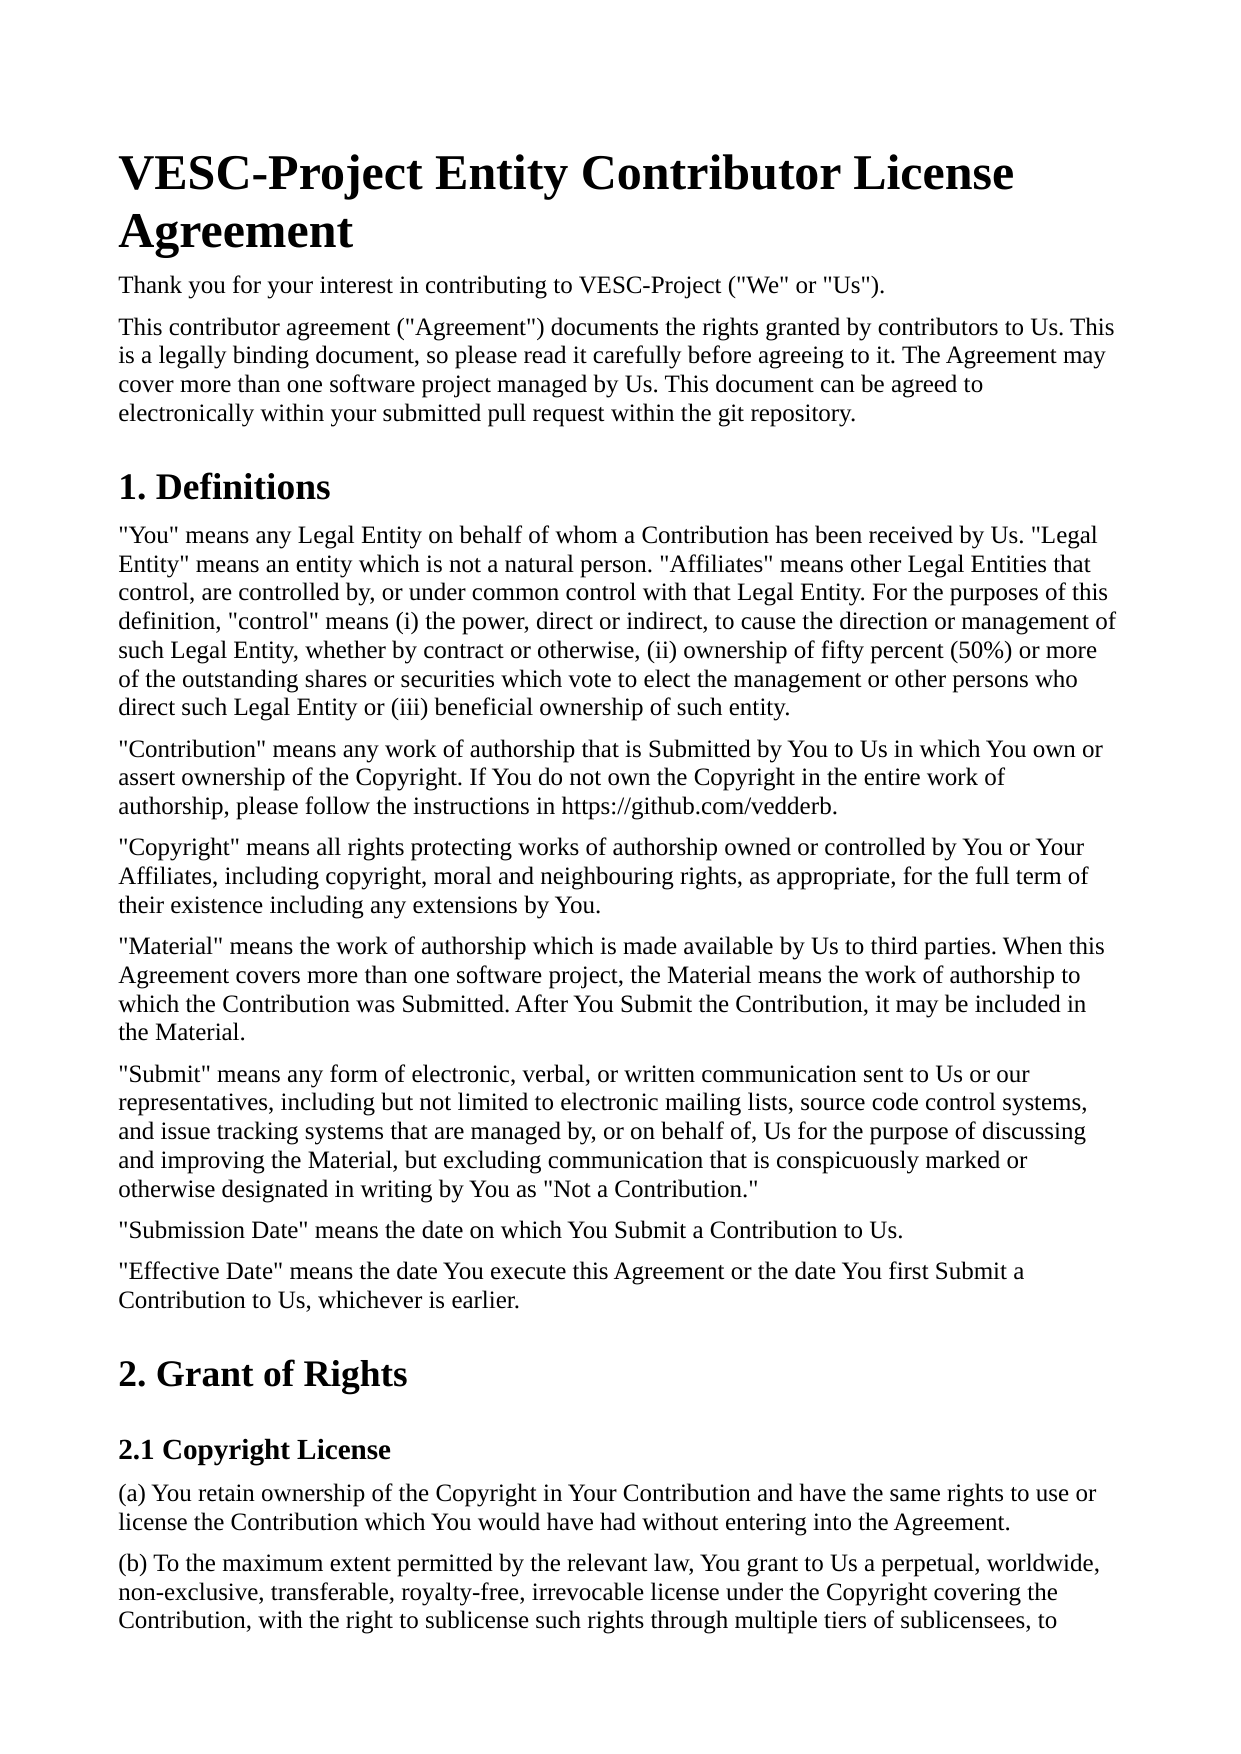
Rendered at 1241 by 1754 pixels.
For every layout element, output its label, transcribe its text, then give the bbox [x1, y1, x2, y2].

text (b) To the maximum extent permitted by the relevant law, You grant to Us a perpetual, worldwide, non-exclusive, transferable, royalty-free, irrevocable license under the Copyright covering the Contribution, with the right to sublicense such rights through multiple tiers of sublicensees, to [118, 1548, 1122, 1634]
text This contributor agreement ("Agreement") documents the rights granted by contributors to Us. This is a legally binding document, so please read it carefully before agreeing to it. The Agreement may cover more than one software project managed by Us. This document can be agreed to electronically within your submitted pull request within the git repository. [118, 312, 1122, 427]
text "Effective Date" means the date You execute this Agreement or the date You first Submit a Contribution to Us, whichever is earlier. [118, 1256, 1122, 1314]
text "Submission Date" means the date on which You Submit a Contribution to Us. [118, 1215, 1122, 1244]
text Thank you for your interest in contributing to VESC-Project ("We" or "Us"). [118, 271, 1122, 299]
subtitle VESC-Project Entity Contributor License Agreement [118, 143, 1122, 258]
subtitle 2.1 Copyright License [118, 1432, 1122, 1465]
text "Submit" means any form of electronic, verbal, or written communication sent to Us or our representatives, including but not limited to electronic mailing lists, source code control systems, and issue tracking systems that are managed by, or on behalf of, Us for the purpose of discussing and improving the Material, but excluding communication that is conspicuously marked or otherwise designated in writing by You as "Not a Contribution." [118, 1059, 1122, 1202]
text (a) You retain ownership of the Copyright in Your Contribution and have the same rights to use or license the Contribution which You would have had without entering into the Agreement. [118, 1478, 1122, 1535]
subtitle 2. Grant of Rights [118, 1351, 1122, 1394]
text "You" means any Legal Entity on behalf of whom a Contribution has been received by Us. "Legal Entity" means an entity which is not a natural person. "Affiliates" means other Legal Entities that control, are controlled by, or under common control with that Legal Entity. For the purposes of this definition, "control" means (i) the power, direct or indirect, to cause the direction or management of such Legal Entity, whether by contract or otherwise, (ii) ownership of fifty percent (50%) or more of the outstanding shares or securities which vote to elect the management or other persons who direct such Legal Entity or (iii) beneficial ownership of such entity. [118, 520, 1122, 721]
text "Material" means the work of authorship which is made available by Us to third parties. When this Agreement covers more than one software project, the Material means the work of authorship to which the Contribution was Submitted. After You Submit the Contribution, it may be included in the Material. [118, 931, 1122, 1046]
text "Contribution" means any work of authorship that is Submitted by You to Us in which You own or assert ownership of the Copyright. If You do not own the Copyright in the entire work of authorship, please follow the instructions in https://github.com/vedderb. [118, 734, 1122, 820]
text "Copyright" means all rights protecting works of authorship owned or controlled by You or Your Affiliates, including copyright, moral and neighbouring rights, as appropriate, for the full term of their existence including any extensions by You. [118, 832, 1122, 919]
subtitle 1. Definitions [118, 464, 1122, 507]
